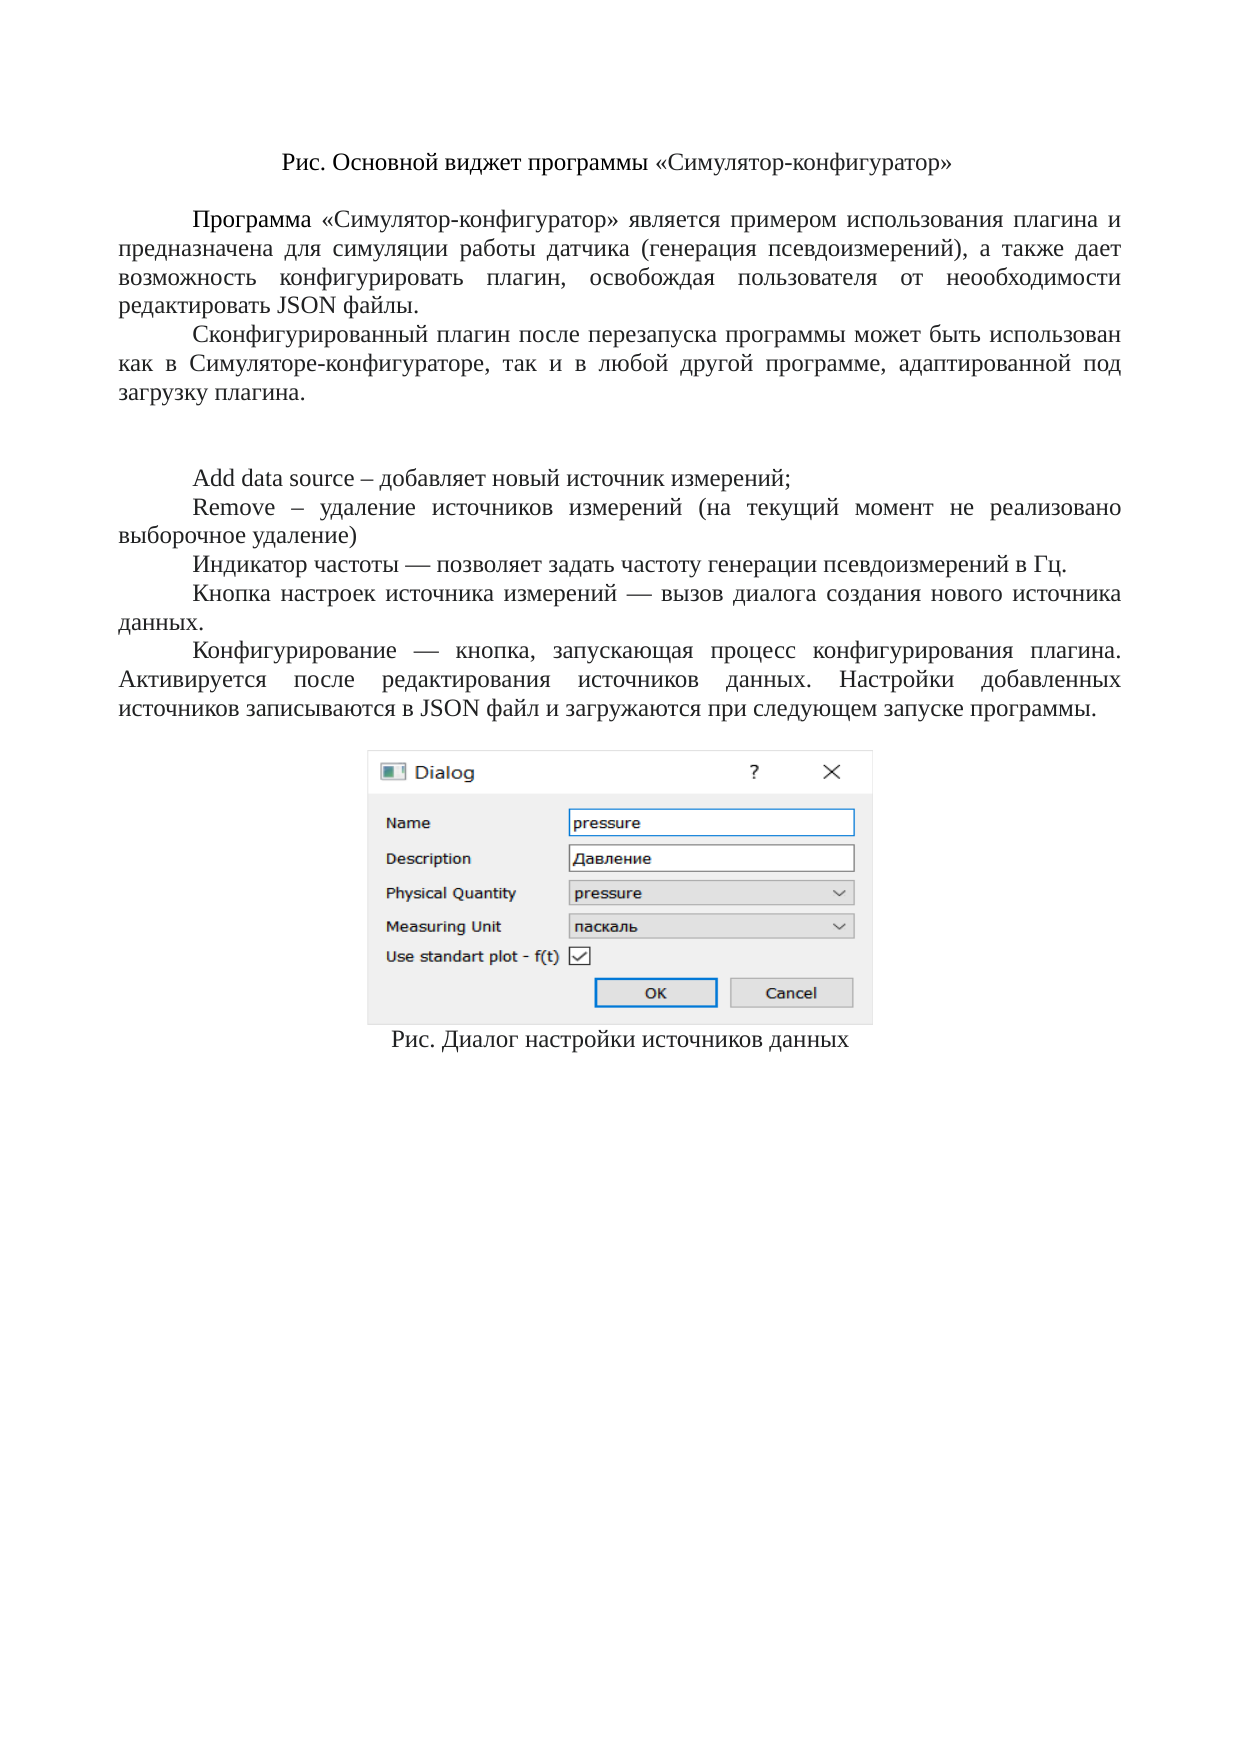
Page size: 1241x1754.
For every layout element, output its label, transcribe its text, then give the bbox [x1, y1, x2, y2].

picture [367, 750, 873, 1025]
text Сконфигурированный плагин после перезапуска программы может быть использован как в Симуляторе-конфигураторе, так и в любой другой программе, адаптированной под загрузку плагина. [118, 319, 1122, 406]
text Конфигурирование — кнопка, запускающая процесс конфигурирования плагина. Активируется после редактирования источников данных. Настройки добавленных источников записываются в JSON файл и загружаются при следующем запуске программы. [118, 636, 1122, 722]
text Remove – удаление источников измерений (на текущий момент не реализовано выборочное удаление) [118, 492, 1122, 549]
text Рис. Диалог настройки источников данных [118, 751, 1122, 1053]
text Add data source – добавляет новый источник измерений; [118, 463, 1122, 492]
text Кнопка настроек источника измерений — вызов диалога создания нового источника данных. [118, 578, 1122, 636]
text Рис. Основной виджет программы «Симулятор-конфигуратор» [118, 147, 1122, 176]
text Индикатор частоты — позволяет задать частоту генерации псевдоизмерений в Гц. [118, 549, 1122, 578]
text Программа «Симулятор-конфигуратор» является примером использования плагина и предназначена для симуляции работы датчика (генерация псевдоизмерений), а также дает возможность конфигурировать плагин, освобождая пользователя от неообходимости редактировать JSON файлы. [118, 204, 1122, 319]
